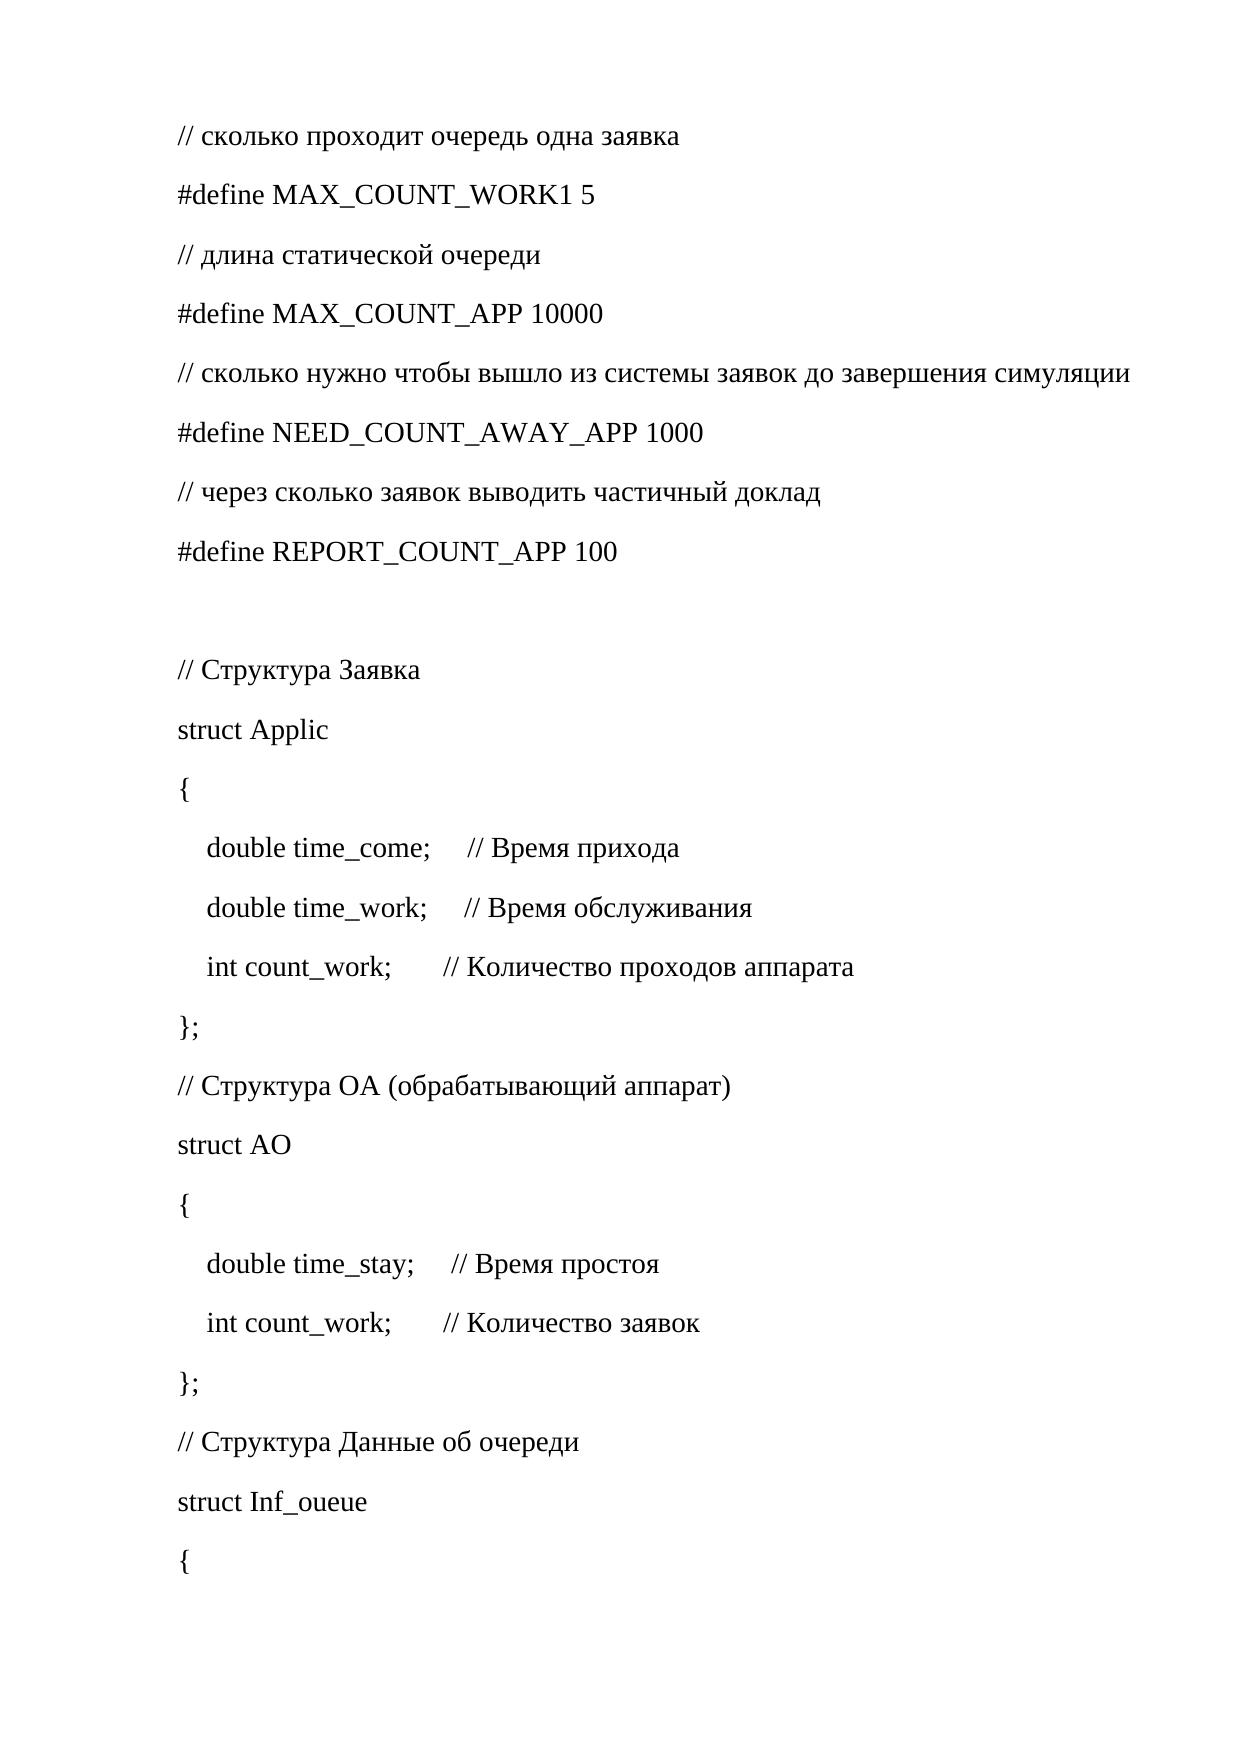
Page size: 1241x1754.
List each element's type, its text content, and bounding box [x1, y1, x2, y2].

text #define MAX_COUNT_WORK1 5 [177, 177, 1152, 211]
text int count_work; // Количество заявок [177, 1306, 1152, 1339]
text // длина статической очереди [177, 237, 1152, 270]
text double time_come; // Время прихода [177, 831, 1152, 864]
text #define NEED_COUNT_AWAY_APP 1000 [177, 415, 1152, 448]
text { [177, 1187, 1152, 1220]
text // через сколько заявок выводить частичный доклад [177, 474, 1152, 508]
text #define REPORT_COUNT_APP 100 [177, 534, 1152, 567]
text int count_work; // Количество проходов аппарата [177, 949, 1152, 983]
text // сколько проходит очередь одна заявка [177, 118, 1152, 152]
text struct AO [177, 1127, 1152, 1161]
text // сколько нужно чтобы вышло из системы заявок до завершения симуляции [177, 356, 1152, 389]
text struct Applic [177, 712, 1152, 745]
text // Структура ОА (обрабатывающий аппарат) [177, 1068, 1152, 1102]
text }; [177, 1009, 1152, 1042]
text { [177, 771, 1152, 805]
text #define MAX_COUNT_APP 10000 [177, 296, 1152, 330]
text // Структура Данные об очереди [177, 1424, 1152, 1458]
text }; [177, 1365, 1152, 1398]
text struct Inf_oueue [177, 1484, 1152, 1517]
text double time_stay; // Время простоя [177, 1246, 1152, 1280]
text // Структура Заявка [177, 652, 1152, 686]
text { [177, 1543, 1152, 1577]
text double time_work; // Время обслуживания [177, 890, 1152, 923]
